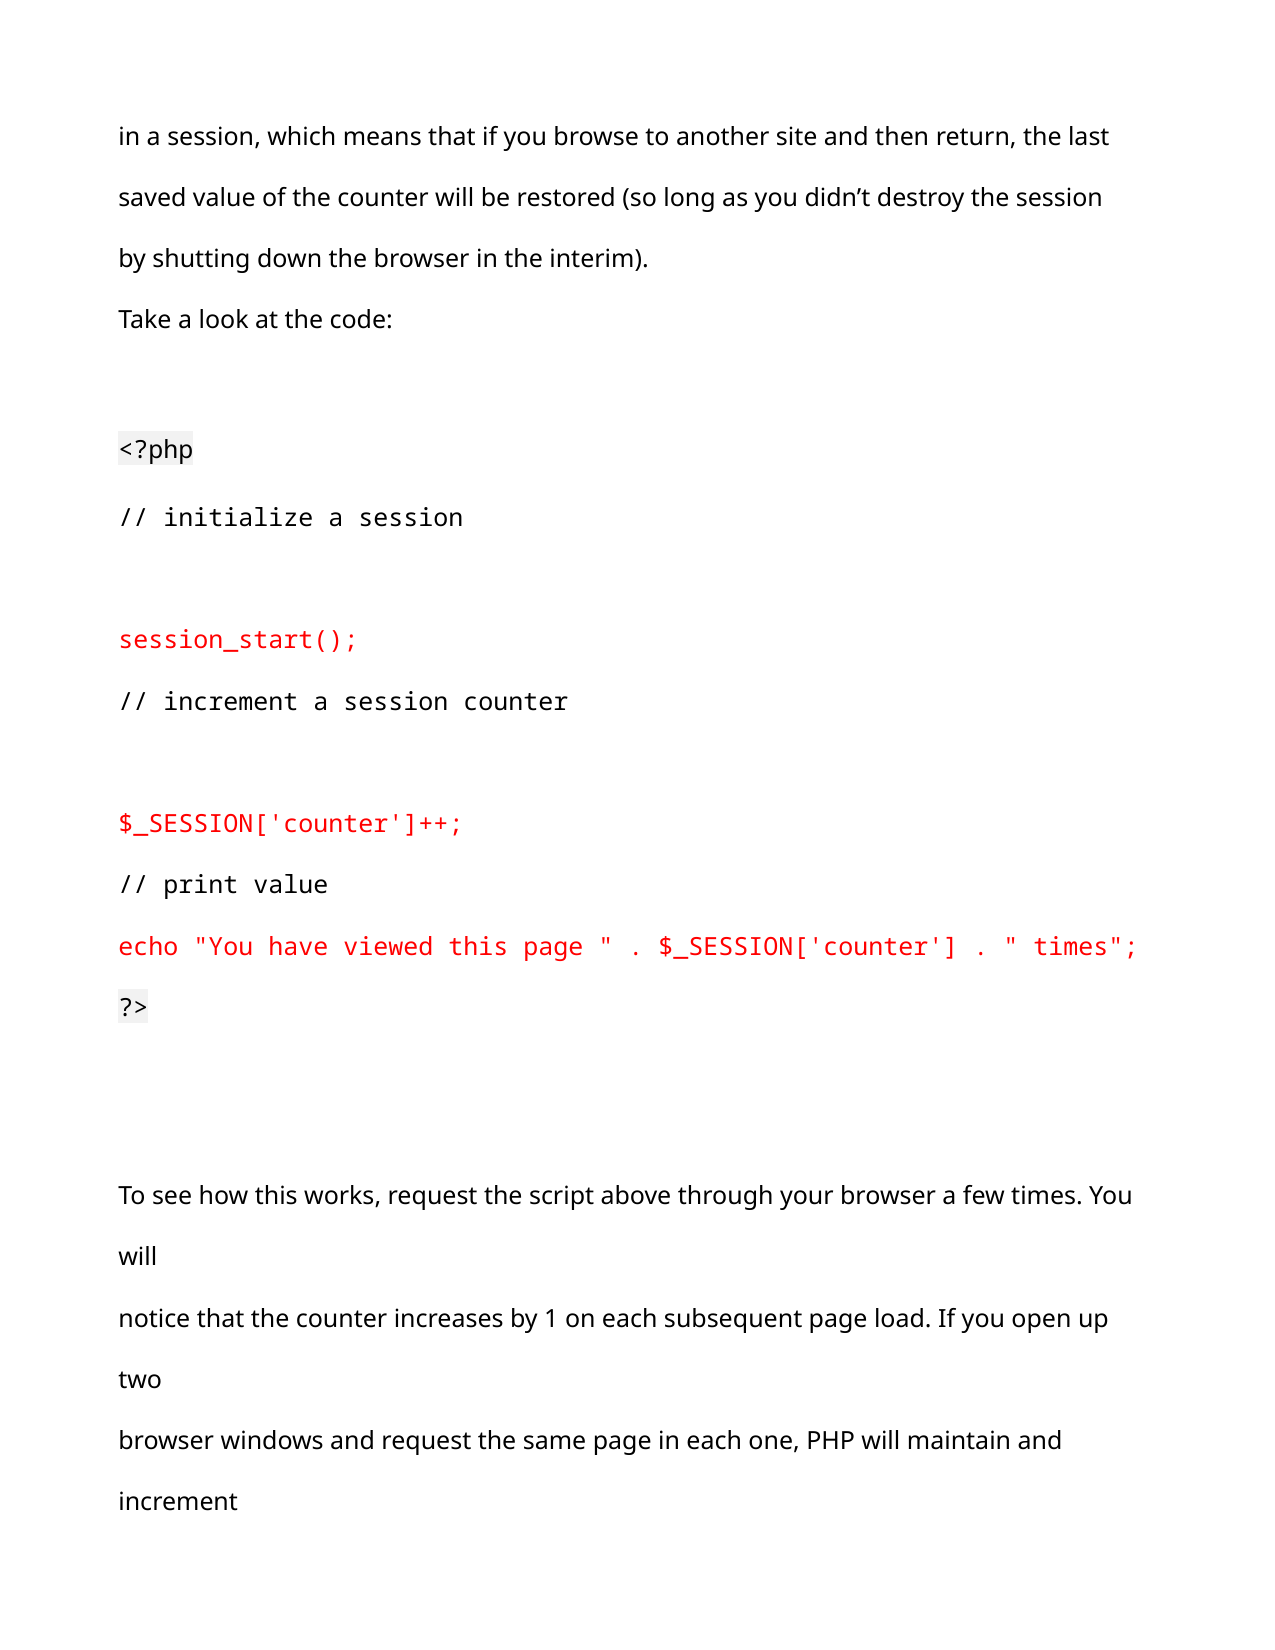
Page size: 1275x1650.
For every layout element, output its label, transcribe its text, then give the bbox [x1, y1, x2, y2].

text <?php [118, 363, 1157, 465]
text // initialize a session session_start(); [118, 499, 1157, 656]
text To see how this works, request the script above through your browser a few times. You will notice that the counter increases by 1 on each subsequent page load. If you open up two browser windows and request the same page in each one, PHP will maintain and increment [118, 1178, 1157, 1518]
text in a session, which means that if you browse to another site and then return, the last saved value of the counter will be restored (so long as you didn’t destroy the session by shutting down the browser in the interim). [118, 118, 1157, 275]
text echo "You have viewed this page " . $_SESSION['counter'] . " times"; [118, 928, 1157, 962]
text // increment a session counter $_SESSION['counter']++; [118, 683, 1157, 840]
text ?> [118, 989, 1157, 1149]
text Take a look at the code: [118, 302, 1157, 336]
text // print value [118, 867, 1157, 901]
